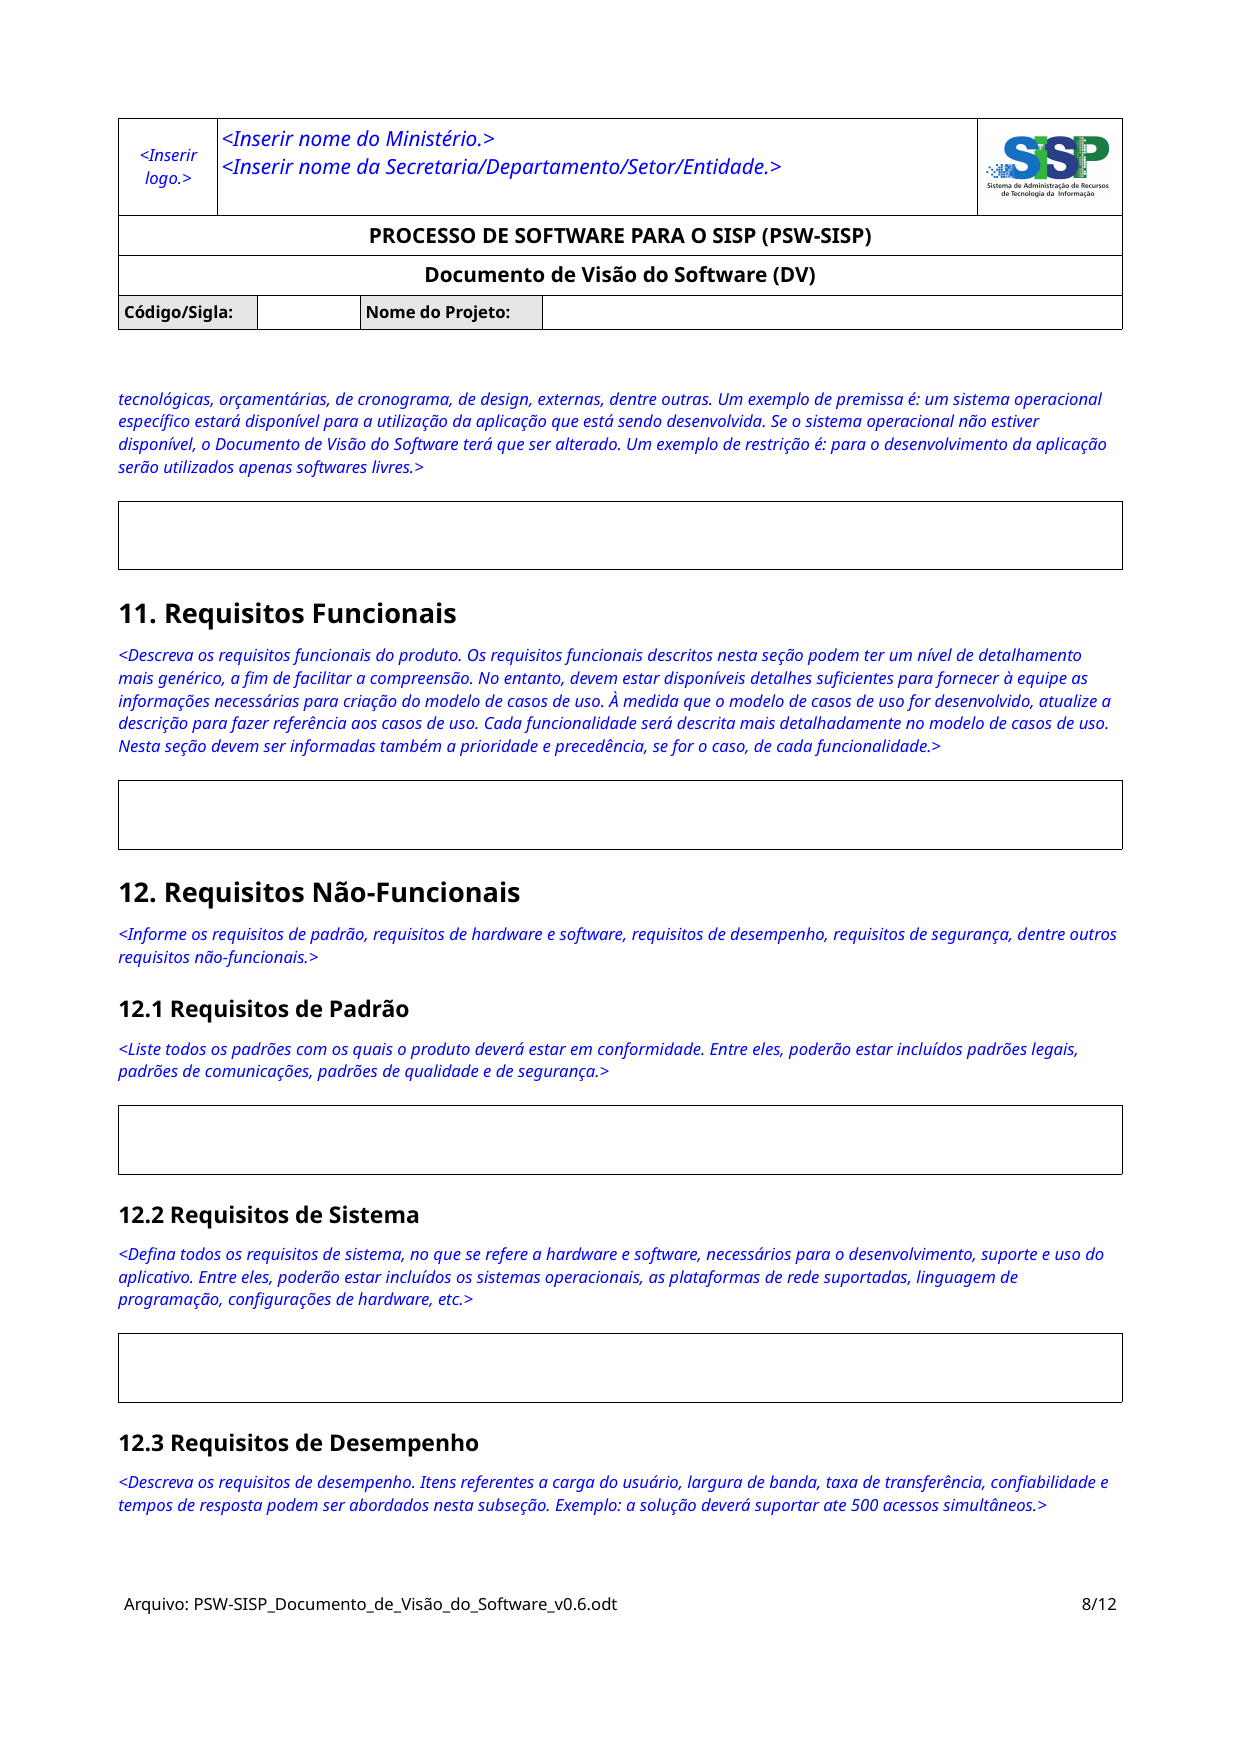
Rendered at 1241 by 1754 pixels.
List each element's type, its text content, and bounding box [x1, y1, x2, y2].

text tecnológicas, orçamentárias, de cronograma, de design, externas, dentre outras. Um exemplo de premissa é: um sistema operacional específico estará disponível para a utilização da aplicação que está sendo desenvolvida. Se o sistema operacional não estiver disponível, o Documento de Visão do Software terá que ser alterado. Um exemplo de restrição é: para o desenvolvimento da aplicação serão utilizados apenas softwares livres.> [118, 387, 1122, 478]
subtitle 12.1 Requisitos de Padrão [118, 993, 1122, 1024]
subtitle 11. Requisitos Funcionais [118, 594, 1122, 631]
text <Descreva os requisitos de desempenho. Itens referentes a carga do usuário, largura de banda, taxa de transferência, confiabilidade e tempos de resposta podem ser abordados nesta subseção. Exemplo: a solução deverá suportar ate 500 acessos simultâneos.> [118, 1471, 1122, 1516]
text <Descreva os requisitos funcionais do produto. Os requisitos funcionais descritos nesta seção podem ter um nível de detalhamento mais genérico, a fim de facilitar a compreensão. No entanto, devem estar disponíveis detalhes suficientes para fornecer à equipe as informações necessárias para criação do modelo de casos de uso. À medida que o modelo de casos de uso for desenvolvido, atualize a descrição para fazer referência aos casos de uso. Cada funcionalidade será descrita mais detalhadamente no modelo de casos de uso. Nesta seção devem ser informadas também a prioridade e precedência, se for o caso, de cada funcionalidade.> [118, 644, 1122, 757]
table_header [119, 781, 1122, 848]
subtitle 12.2 Requisitos de Sistema [118, 1199, 1122, 1230]
text <Defina todos os requisitos de sistema, no que se refere a hardware e software, necessários para o desenvolvimento, suporte e uso do aplicativo. Entre eles, poderão estar incluídos os sistemas operacionais, as plataformas de rede suportadas, linguagem de programação, configurações de hardware, etc.> [118, 1242, 1122, 1311]
picture [986, 135, 1113, 198]
subtitle 12. Requisitos Não-Funcionais [118, 873, 1122, 910]
text <Informe os requisitos de padrão, requisitos de hardware e software, requisitos de desempenho, requisitos de segurança, dentre outros requisitos não-funcionais.> [118, 923, 1122, 968]
subtitle 12.3 Requisitos de Desempenho [118, 1427, 1122, 1458]
table_header [119, 502, 1122, 569]
table_header [119, 1106, 1122, 1174]
text <Liste todos os padrões com os quais o produto deverá estar em conformidade. Entre eles, poderão estar incluídos padrões legais, padrões de comunicações, padrões de qualidade e de segurança.> [118, 1037, 1122, 1082]
table_header [119, 1334, 1122, 1402]
